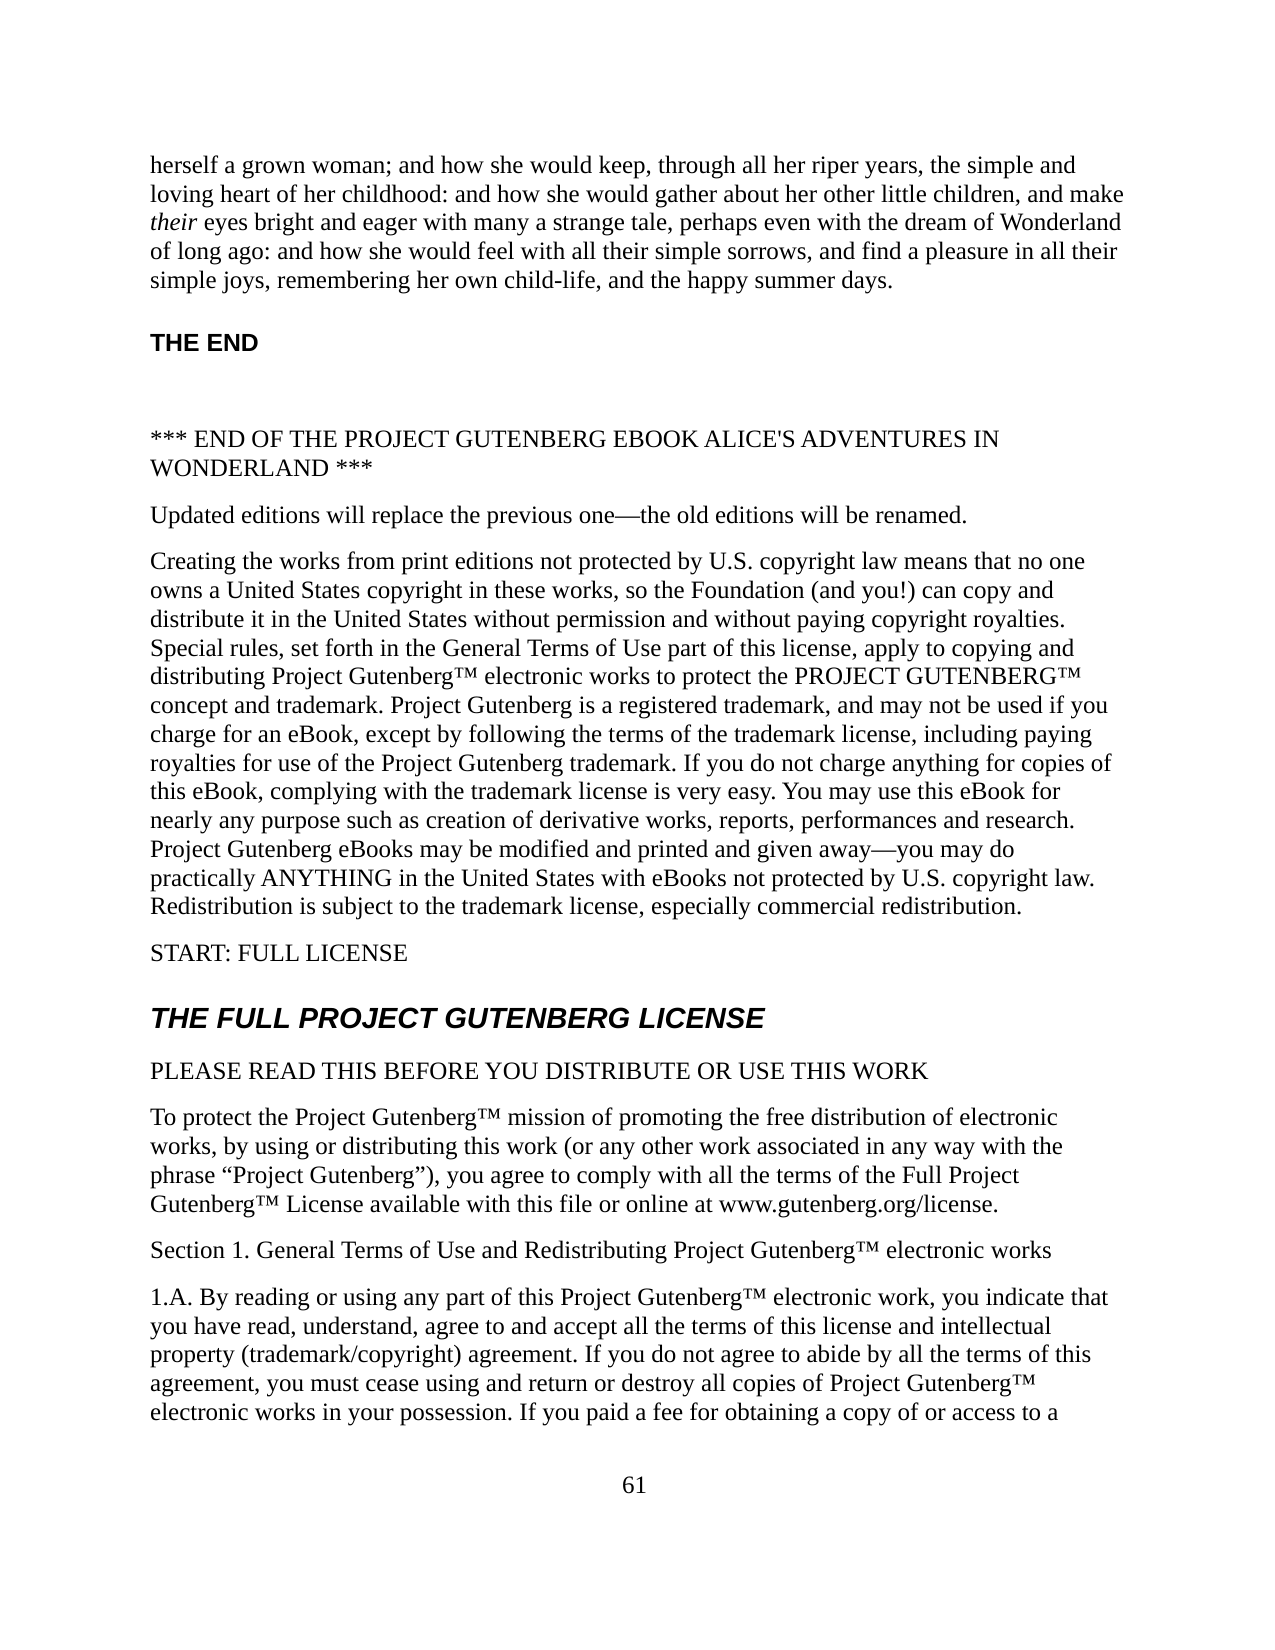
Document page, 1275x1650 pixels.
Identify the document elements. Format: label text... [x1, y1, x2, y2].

subtitle THE FULL PROJECT GUTENBERG LICENSE [150, 1001, 1125, 1034]
text PLEASE READ THIS BEFORE YOU DISTRIBUTE OR USE THIS WORK [150, 1056, 1125, 1084]
text Section 1. General Terms of Use and Redistributing Project Gutenberg™ electronic works [150, 1235, 1125, 1264]
text To protect the Project Gutenberg™ mission of promoting the free distribution of electronic works, by using or distributing this work (or any other work associated in any way with the phrase “Project Gutenberg”), you agree to comply with all the terms of the Full Project Gutenberg™ License available with this file or online at www.gutenberg.org/license. [150, 1102, 1125, 1217]
text *** END OF THE PROJECT GUTENBERG EBOOK ALICE'S ADVENTURES IN WONDERLAND *** [150, 424, 1125, 482]
text 1.A. By reading or using any part of this Project Gutenberg™ electronic work, you indicate that you have read, understand, agree to and accept all the terms of this license and intellectual property (trademark/copyright) agreement. If you do not agree to abide by all the terms of this agreement, you must cease using and return or destroy all copies of Project Gutenberg™ electronic works in your possession. If you paid a fee for obtaining a copy of or access to a [150, 1282, 1125, 1426]
text START: FULL LICENSE [150, 938, 1125, 967]
text herself a grown woman; and how she would keep, through all her riper years, the simple and loving heart of her childhood: and how she would gather about her other little children, and make their eyes bright and eager with many a strange tale, perhaps even with the dream of Wonderland of long ago: and how she would feel with all their simple sorrows, and find a pleasure in all their simple joys, remembering her own child-life, and the happy summer days. [150, 150, 1125, 294]
text Creating the works from print editions not protected by U.S. copyright law means that no one owns a United States copyright in these works, so the Foundation (and you!) can copy and distribute it in the United States without permission and without paying copyright royalties. Special rules, set forth in the General Terms of Use part of this license, apply to copying and distributing Project Gutenberg™ electronic works to protect the PROJECT GUTENBERG™ concept and trademark. Project Gutenberg is a registered trademark, and may not be used if you charge for an eBook, except by following the terms of the trademark license, including paying royalties for use of the Project Gutenberg trademark. If you do not charge anything for copies of this eBook, complying with the trademark license is very easy. You may use this eBook for nearly any purpose such as creation of derivative works, reports, performances and research. Project Gutenberg eBooks may be modified and printed and given away—you may do practically ANYTHING in the United States with eBooks not protected by U.S. copyright law. Redistribution is subject to the trademark license, especially commercial redistribution. [150, 546, 1125, 920]
subtitle THE END [150, 328, 1125, 356]
text Updated editions will replace the previous one—the old editions will be renamed. [150, 500, 1125, 528]
